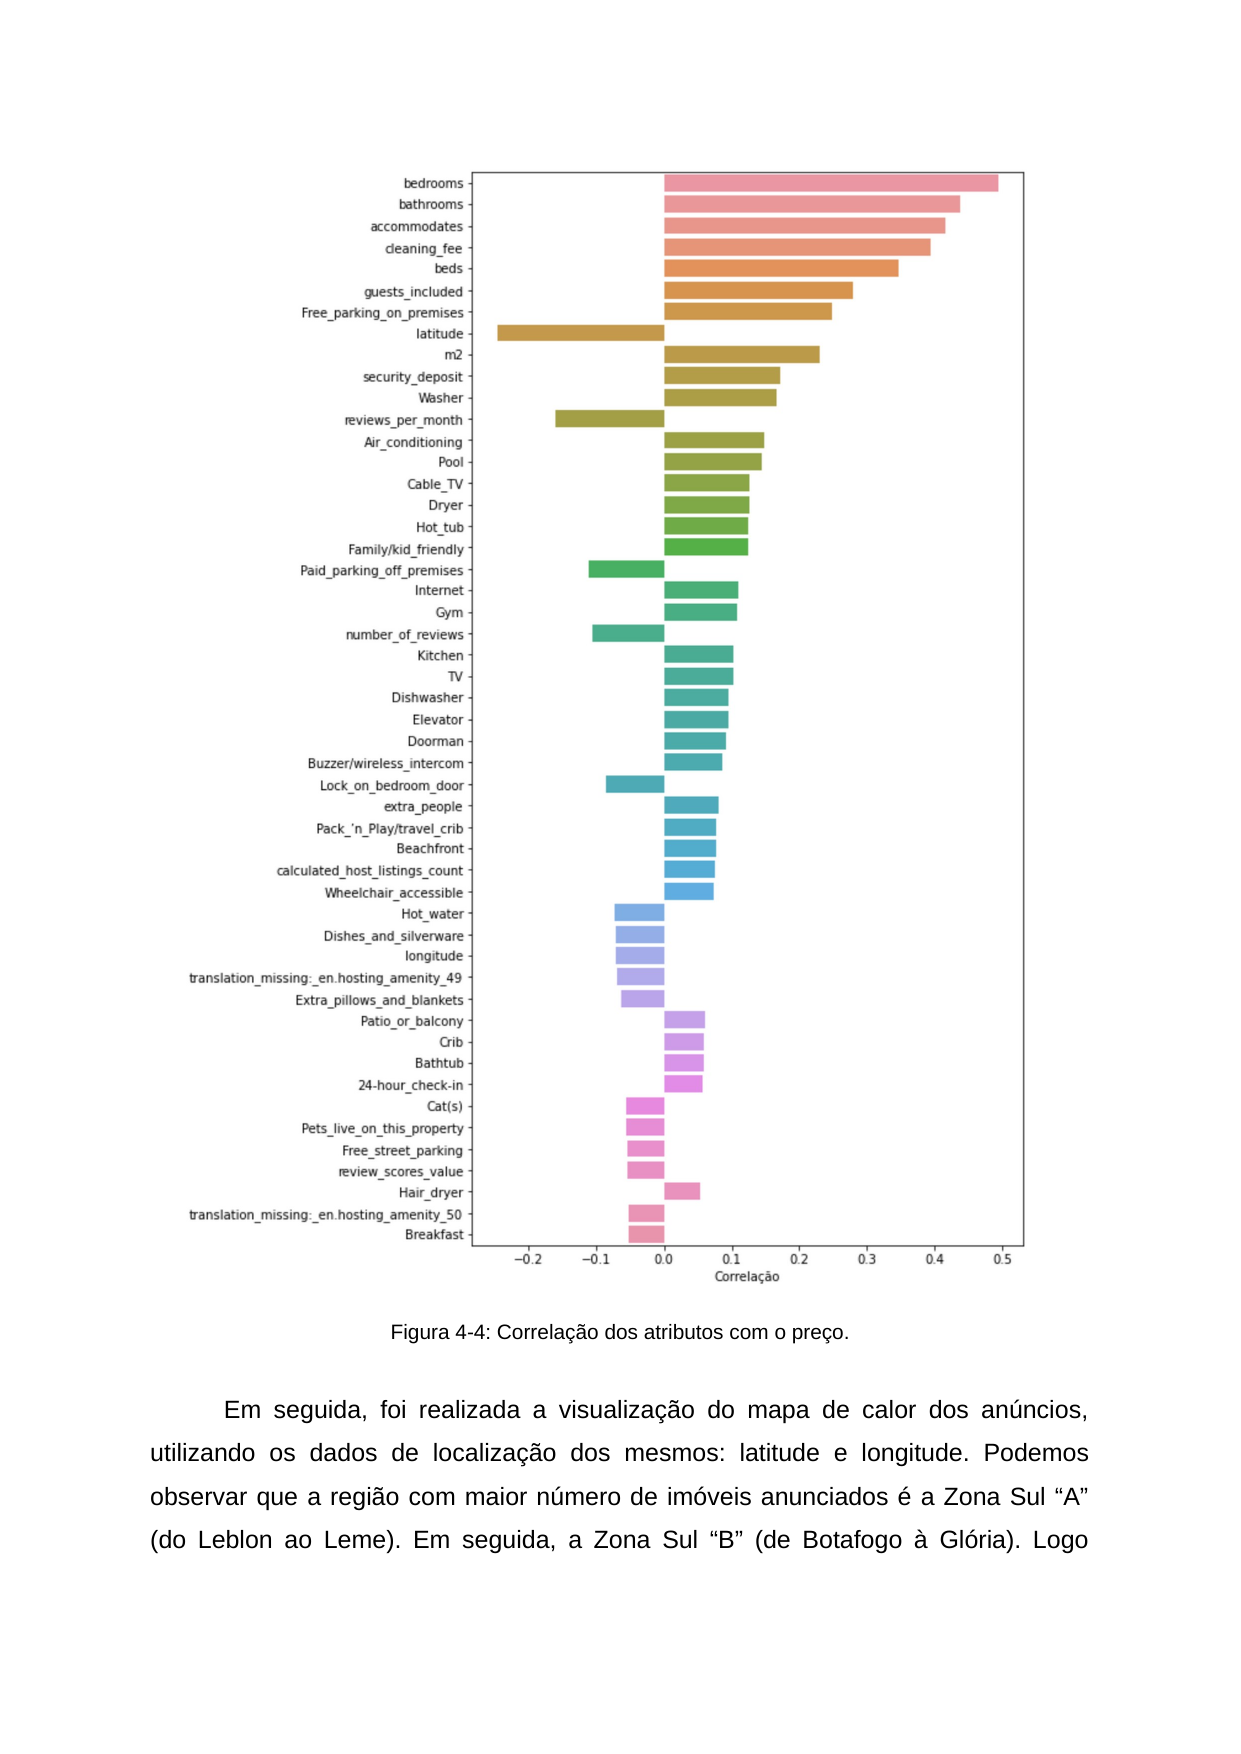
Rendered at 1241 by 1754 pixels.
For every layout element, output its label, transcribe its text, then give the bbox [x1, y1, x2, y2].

text Em seguida, foi realizada a visualização do mapa de calor dos anúncios, utilizando os dados de localização dos mesmos: latitude e longitude. Podemos observar que a região com maior número de imóveis anunciados é a Zona Sul “A” (do Leblon ao Leme). Em seguida, a Zona Sul “B” (de Botafogo à Glória). Logo [150, 1395, 1090, 1553]
text Figura 4-4: Correlação dos atributos com o preço. [150, 1308, 1090, 1344]
picture [150, 150, 1091, 1308]
